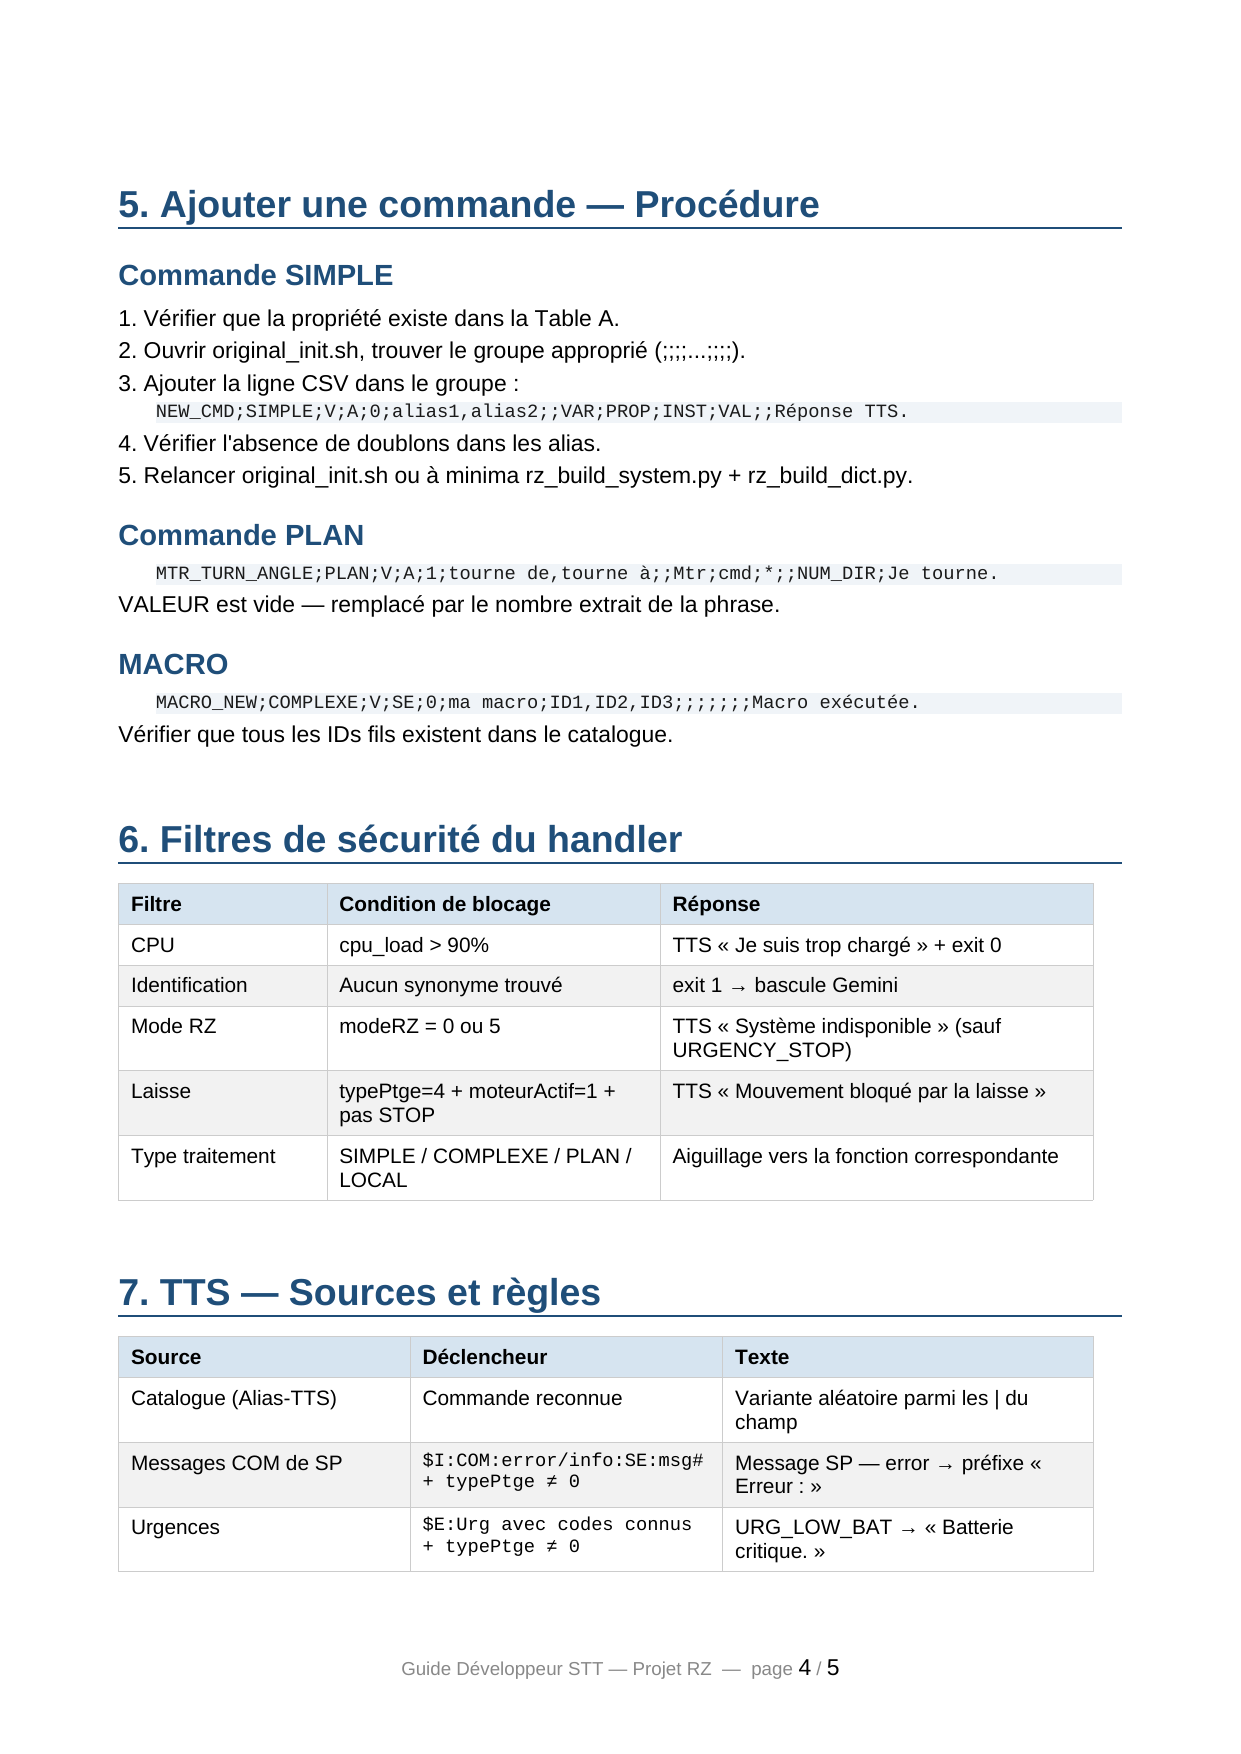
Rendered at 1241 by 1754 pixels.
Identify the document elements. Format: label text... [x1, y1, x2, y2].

table_cell Message SP — error → préfixe « Erreur : » [723, 1443, 1093, 1507]
text 5. Relancer original_init.sh ou à minima rz_build_system.py + rz_build_dict.py. [118, 462, 1122, 489]
table_cell URG_LOW_BAT → « Batterie critique. » [723, 1508, 1093, 1571]
table_cell typePtge=4 + moteurActif=1 + pas STOP [328, 1071, 660, 1135]
text MTR_TURN_ANGLE;PLAN;V;A;1;tourne de,tourne à;;Mtr;cmd;*;;NUM_DIR;Je tourne. [156, 564, 1122, 585]
text 3. Ajouter la ligne CSV dans le groupe : [118, 370, 1122, 396]
table_cell Aucun synonyme trouvé [328, 966, 660, 1006]
table_cell SIMPLE / COMPLEXE / PLAN / LOCAL [328, 1136, 660, 1200]
table_cell Identification [119, 966, 327, 1006]
table_cell exit 1 → bascule Gemini [661, 966, 1093, 1006]
text 1. Vérifier que la propriété existe dans la Table A. [118, 304, 1122, 331]
table_cell Laisse [119, 1071, 327, 1135]
table_cell cpu_load > 90% [328, 925, 660, 965]
subtitle Commande PLAN [118, 518, 1122, 551]
table_cell Commande reconnue [411, 1378, 722, 1442]
table_cell modeRZ = 0 ou 5 [328, 1007, 660, 1070]
subtitle 7. TTS — Sources et règles [118, 1270, 1122, 1315]
subtitle 6. Filtres de sécurité du handler [118, 817, 1122, 862]
table_cell $I:COM:error/info:SE:msg# + typePtge ≠ 0 [411, 1443, 722, 1507]
table_cell Mode RZ [119, 1007, 327, 1070]
subtitle Commande SIMPLE [118, 258, 1122, 292]
table_header Réponse [661, 884, 1093, 924]
table_cell Variante aléatoire parmi les | du champ [723, 1378, 1093, 1442]
table_cell Aiguillage vers la fonction correspondante [661, 1136, 1093, 1200]
table_cell TTS « Système indisponible » (sauf URGENCY_STOP) [661, 1007, 1093, 1070]
text Vérifier que tous les IDs fils existent dans le catalogue. [118, 721, 1122, 747]
table_cell CPU [119, 925, 327, 965]
table_cell TTS « Mouvement bloqué par la laisse » [661, 1071, 1093, 1135]
table_cell Catalogue (Alias-TTS) [119, 1378, 410, 1442]
text MACRO_NEW;COMPLEXE;V;SE;0;ma macro;ID1,ID2,ID3;;;;;;;Macro exécutée. [156, 693, 1122, 714]
table_header Condition de blocage [328, 884, 660, 924]
table_header Texte [723, 1337, 1093, 1377]
subtitle 5. Ajouter une commande — Procédure [118, 182, 1122, 227]
table_cell Urgences [119, 1508, 410, 1571]
subtitle MACRO [118, 647, 1122, 681]
text 2. Ouvrir original_init.sh, trouver le groupe approprié (;;;;...;;;;). [118, 337, 1122, 363]
text VALEUR est vide — remplacé par le nombre extrait de la phrase. [118, 591, 1122, 618]
table_header Déclencheur [411, 1337, 722, 1377]
table_header Filtre [119, 884, 327, 924]
table_cell Type traitement [119, 1136, 327, 1200]
table_header Source [119, 1337, 410, 1377]
table_cell TTS « Je suis trop chargé » + exit 0 [661, 925, 1093, 965]
text 4. Vérifier l'absence de doublons dans les alias. [118, 430, 1122, 456]
table_cell Messages COM de SP [119, 1443, 410, 1507]
table_cell $E:Urg avec codes connus + typePtge ≠ 0 [411, 1508, 722, 1571]
text NEW_CMD;SIMPLE;V;A;0;alias1,alias2;;VAR;PROP;INST;VAL;;Réponse TTS. [156, 402, 1122, 423]
